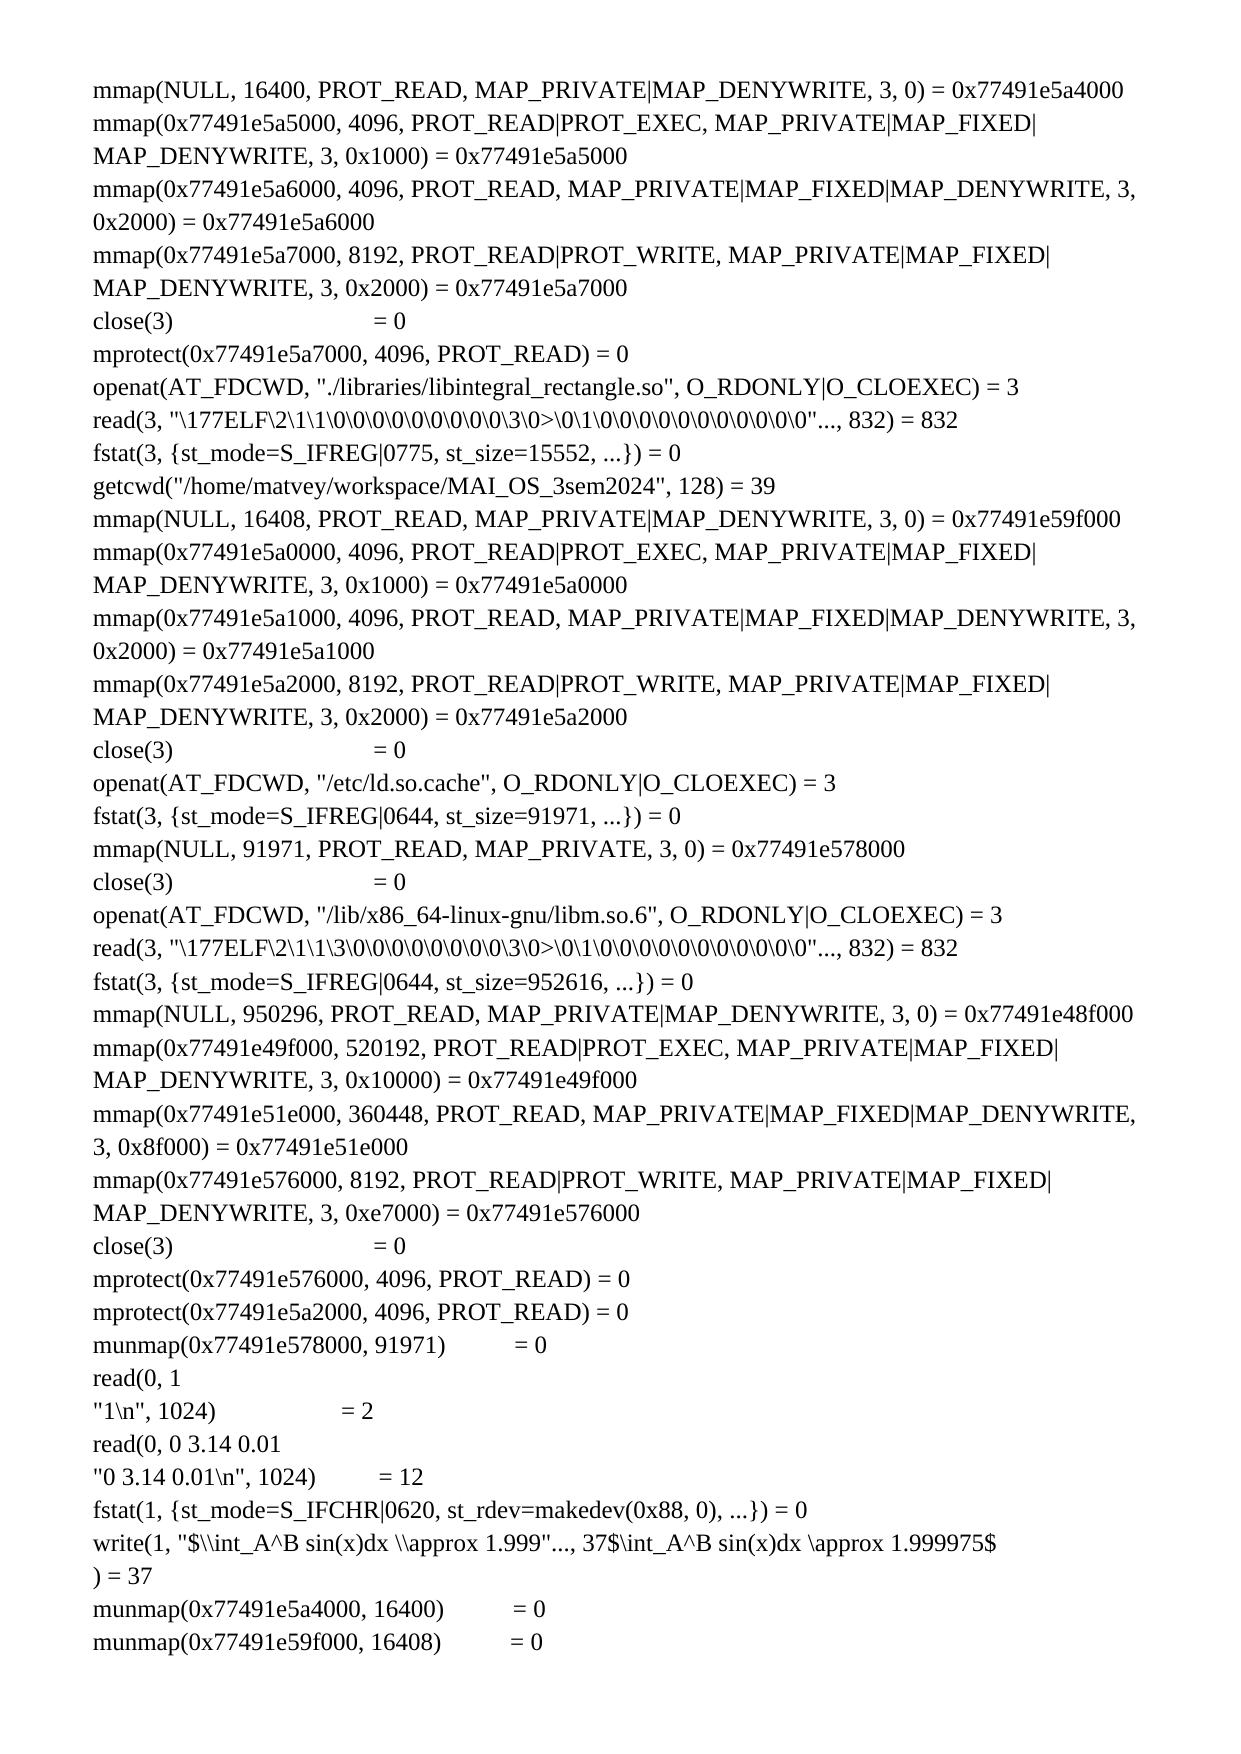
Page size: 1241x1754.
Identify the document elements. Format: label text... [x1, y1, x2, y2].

text read(0, 0 3.14 0.01 [93, 1429, 1147, 1458]
text mmap(0x77491e5a6000, 4096, PROT_READ, MAP_PRIVATE|MAP_FIXED|MAP_DENYWRITE, 3, 0x2000) = 0x77491e5a6000 [93, 174, 1147, 236]
text getcwd("/home/matvey/workspace/MAI_OS_3sem2024", 128) = 39 [93, 471, 1147, 500]
text fstat(3, {st_mode=S_IFREG|0775, st_size=15552, ...}) = 0 [93, 438, 1147, 467]
text fstat(1, {st_mode=S_IFCHR|0620, st_rdev=makedev(0x88, 0), ...}) = 0 [93, 1495, 1147, 1524]
text mmap(0x77491e5a1000, 4096, PROT_READ, MAP_PRIVATE|MAP_FIXED|MAP_DENYWRITE, 3, 0x2000) = 0x77491e5a1000 [93, 603, 1147, 665]
text close(3) = 0 [93, 306, 1147, 335]
text read(3, "\177ELF\2\1\1\3\0\0\0\0\0\0\0\0\3\0>\0\1\0\0\0\0\0\0\0\0\0\0\0"..., 832) = 832 [93, 933, 1147, 962]
text mmap(NULL, 16400, PROT_READ, MAP_PRIVATE|MAP_DENYWRITE, 3, 0) = 0x77491e5a4000 [93, 75, 1147, 104]
text "0 3.14 0.01\n", 1024) = 12 [93, 1462, 1147, 1491]
text mmap(0x77491e5a5000, 4096, PROT_READ|PROT_EXEC, MAP_PRIVATE|MAP_FIXED|MAP_DENYWRITE, 3, 0x1000) = 0x77491e5a5000 [93, 108, 1147, 170]
text mmap(NULL, 91971, PROT_READ, MAP_PRIVATE, 3, 0) = 0x77491e578000 [93, 834, 1147, 863]
text mprotect(0x77491e5a7000, 4096, PROT_READ) = 0 [93, 339, 1147, 368]
text close(3) = 0 [93, 735, 1147, 764]
text mmap(0x77491e5a2000, 8192, PROT_READ|PROT_WRITE, MAP_PRIVATE|MAP_FIXED|MAP_DENYWRITE, 3, 0x2000) = 0x77491e5a2000 [93, 669, 1147, 731]
text read(3, "\177ELF\2\1\1\0\0\0\0\0\0\0\0\0\3\0>\0\1\0\0\0\0\0\0\0\0\0\0\0"..., 832) = 832 [93, 405, 1147, 434]
text mmap(0x77491e5a7000, 8192, PROT_READ|PROT_WRITE, MAP_PRIVATE|MAP_FIXED|MAP_DENYWRITE, 3, 0x2000) = 0x77491e5a7000 [93, 240, 1147, 302]
text write(1, "$\\int_A^B sin(x)dx \\approx 1.999"..., 37$\int_A^B sin(x)dx \approx 1.999975$ [93, 1528, 1147, 1557]
text read(0, 1 [93, 1363, 1147, 1392]
text close(3) = 0 [93, 867, 1147, 896]
text openat(AT_FDCWD, "./libraries/libintegral_rectangle.so", O_RDONLY|O_CLOEXEC) = 3 [93, 372, 1147, 401]
text close(3) = 0 [93, 1231, 1147, 1259]
text fstat(3, {st_mode=S_IFREG|0644, st_size=91971, ...}) = 0 [93, 801, 1147, 830]
text munmap(0x77491e5a4000, 16400) = 0 [93, 1594, 1147, 1623]
text mmap(0x77491e5a0000, 4096, PROT_READ|PROT_EXEC, MAP_PRIVATE|MAP_FIXED|MAP_DENYWRITE, 3, 0x1000) = 0x77491e5a0000 [93, 537, 1147, 599]
text ) = 37 [93, 1561, 1147, 1590]
text mprotect(0x77491e5a2000, 4096, PROT_READ) = 0 [93, 1297, 1147, 1326]
text mmap(NULL, 950296, PROT_READ, MAP_PRIVATE|MAP_DENYWRITE, 3, 0) = 0x77491e48f000 [93, 999, 1147, 1028]
text munmap(0x77491e578000, 91971) = 0 [93, 1330, 1147, 1358]
text "1\n", 1024) = 2 [93, 1396, 1147, 1424]
text mmap(0x77491e49f000, 520192, PROT_READ|PROT_EXEC, MAP_PRIVATE|MAP_FIXED|MAP_DENYWRITE, 3, 0x10000) = 0x77491e49f000 [93, 1033, 1147, 1094]
text openat(AT_FDCWD, "/etc/ld.so.cache", O_RDONLY|O_CLOEXEC) = 3 [93, 768, 1147, 797]
text mmap(NULL, 16408, PROT_READ, MAP_PRIVATE|MAP_DENYWRITE, 3, 0) = 0x77491e59f000 [93, 504, 1147, 533]
text fstat(3, {st_mode=S_IFREG|0644, st_size=952616, ...}) = 0 [93, 967, 1147, 995]
text openat(AT_FDCWD, "/lib/x86_64-linux-gnu/libm.so.6", O_RDONLY|O_CLOEXEC) = 3 [93, 901, 1147, 929]
text mmap(0x77491e51e000, 360448, PROT_READ, MAP_PRIVATE|MAP_FIXED|MAP_DENYWRITE, 3, 0x8f000) = 0x77491e51e000 [93, 1099, 1147, 1160]
text munmap(0x77491e59f000, 16408) = 0 [93, 1627, 1147, 1656]
text mprotect(0x77491e576000, 4096, PROT_READ) = 0 [93, 1264, 1147, 1292]
text mmap(0x77491e576000, 8192, PROT_READ|PROT_WRITE, MAP_PRIVATE|MAP_FIXED|MAP_DENYWRITE, 3, 0xe7000) = 0x77491e576000 [93, 1165, 1147, 1226]
